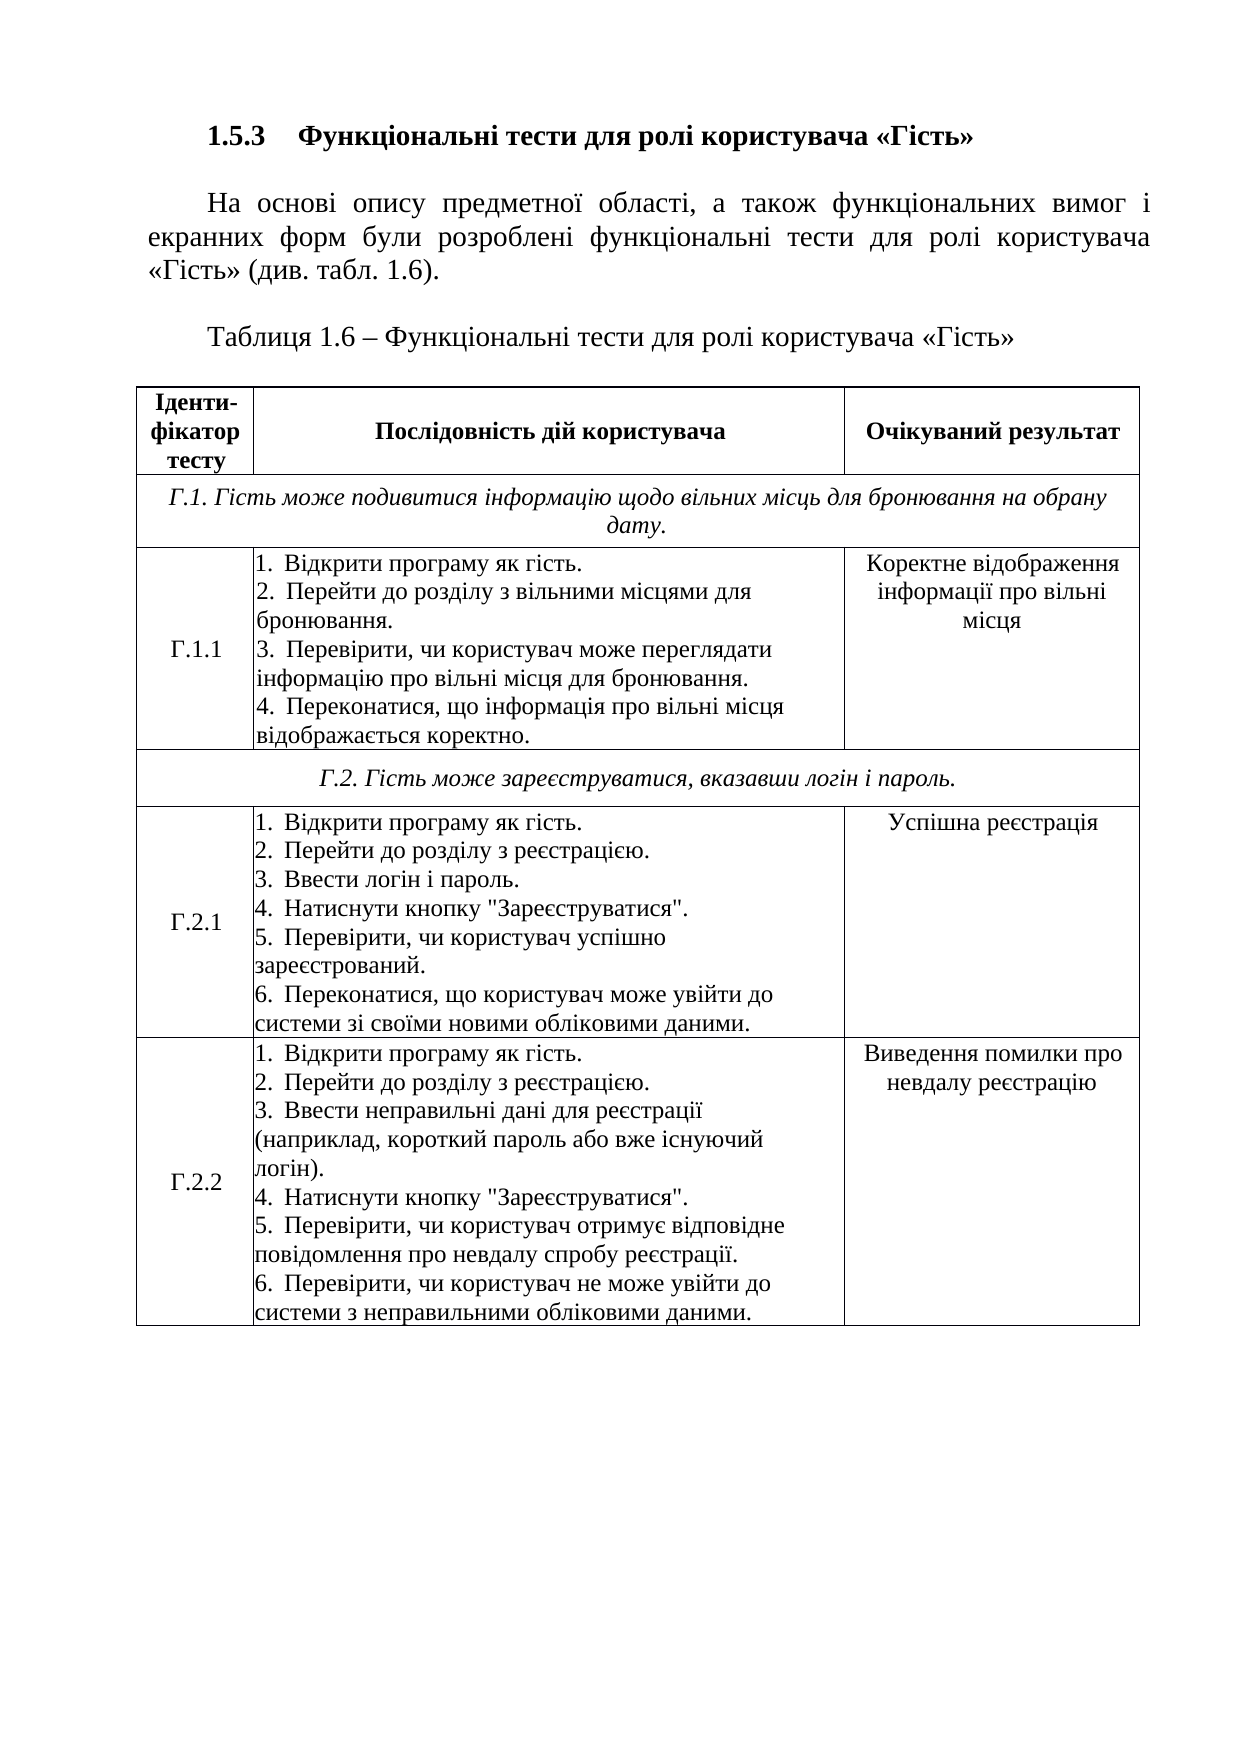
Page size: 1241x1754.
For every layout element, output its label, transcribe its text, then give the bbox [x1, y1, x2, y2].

table_header Очікуваний результат [845, 388, 1139, 474]
subtitle Функціональні тести для ролі користувача «Гість» [148, 118, 1152, 152]
table_cell Г.2. Гість може зареєструватися, вказавши логін і пароль. [137, 750, 1139, 806]
table_cell Г.2.2 [137, 1038, 253, 1325]
table_cell Г.1.1 [137, 548, 253, 749]
table_cell Г.2.1 [137, 807, 253, 1037]
text Таблиця 1.6 – Функціональні тести для ролі користувача «Гість» [148, 319, 1152, 353]
table_cell Г.1. Гість може подивитися інформацію щодо вільних місць для бронювання на обрану дату. [137, 475, 1139, 547]
table_cell Відкрити програму як гість. Перейти до розділу з реєстрацією. Ввести неправильні дані для реєстрації (наприклад, короткий пароль або вже існуючий логін). Натиснути кнопку "Зареєструватися". Перевірити, чи користувач отримує відповідне повідомлення про невдалу спробу реєстрації. Перевірити, чи користувач не може увійти до системи з неправильними обліковими даними. [254, 1038, 844, 1325]
table_cell Коректне відображення інформації про вільні місця [845, 548, 1139, 749]
table_cell Відкрити програму як гість. Перейти до розділу з вільними місцями для бронювання. Перевірити, чи користувач може переглядати інформацію про вільні місця для бронювання. Переконатися, що інформація про вільні місця відображається коректно. [254, 548, 844, 749]
table_header Іденти-фікатор тесту [137, 388, 253, 474]
table_cell Успішна реєстрація [845, 807, 1139, 1037]
table_header Послідовність дій користувача [254, 388, 844, 474]
table_cell Виведення помилки про невдалу реєстрацію [845, 1038, 1139, 1325]
table_cell Відкрити програму як гість. Перейти до розділу з реєстрацією. Ввести логін і пароль. Натиснути кнопку "Зареєструватися". Перевірити, чи користувач успішно зареєстрований. Переконатися, що користувач може увійти до системи зі своїми новими обліковими даними. [254, 807, 844, 1037]
text На основі опису предметної області, а також функціональних вимог і екранних форм були розроблені функціональні тести для ролі користувача «Гість» (див. табл. 1.6). [148, 185, 1152, 286]
